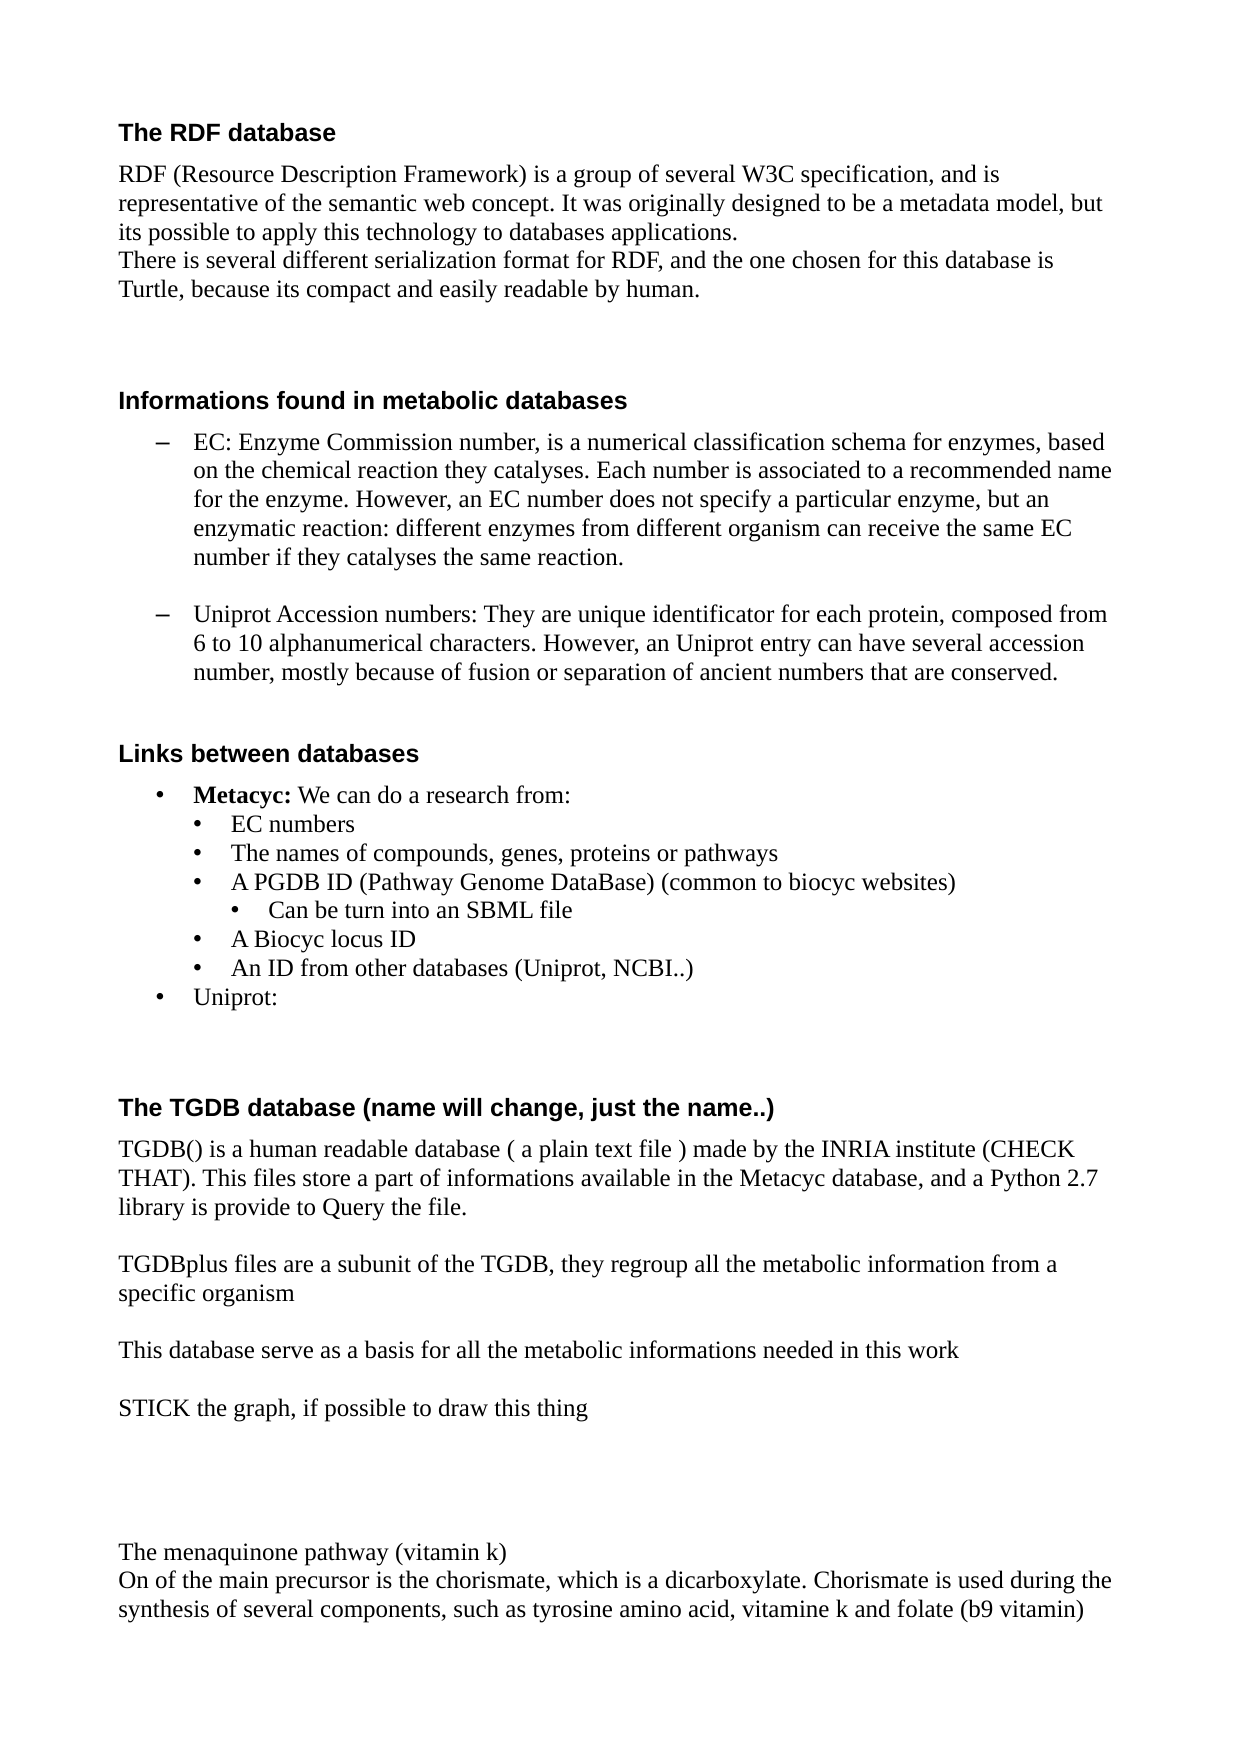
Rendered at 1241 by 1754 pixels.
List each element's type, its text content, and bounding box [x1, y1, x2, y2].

list A PGDB ID (Pathway Genome DataBase) (common to biocyc websites) [193, 867, 1122, 896]
text TGDBplus files are a subunit of the TGDB, they regroup all the metabolic information from a specific organism [118, 1249, 1122, 1307]
subtitle Links between databases [118, 739, 1122, 768]
list Uniprot: [156, 982, 1122, 1011]
text This database serve as a basis for all the metabolic informations needed in this work [118, 1336, 1122, 1364]
list A Biocyc locus ID [193, 924, 1122, 953]
list Metacyc: We can do a research from: [156, 781, 1122, 809]
text The menaquinone pathway (vitamin k) [118, 1537, 1122, 1566]
text STICK the graph, if possible to draw this thing [118, 1393, 1122, 1422]
text TGDB() is a human readable database ( a plain text file ) made by the INRIA institute (CHECK THAT). This files store a part of informations available in the Metacyc database, and a Python 2.7 library is provide to Query the file. [118, 1134, 1122, 1221]
subtitle The TGDB database (name will change, just the name..) [118, 1093, 1122, 1122]
text On of the main precursor is the chorismate, which is a dicarboxylate. Chorismate is used during the synthesis of several components, such as tyrosine amino acid, vitamine k and folate (b9 vitamin) [118, 1566, 1122, 1623]
subtitle The RDF database [118, 118, 1122, 147]
text There is several different serialization format for RDF, and the one chosen for this database is Turtle, because its compact and easily readable by human. [118, 246, 1122, 303]
list EC: Enzyme Commission number, is a numerical classification schema for enzymes, based on the chemical reaction they catalyses. Each number is associated to a recommended name for the enzyme. However, an EC number does not specify a particular enzyme, but an enzymatic reaction: different enzymes from different organism can receive the same EC number if they catalyses the same reaction. [156, 427, 1122, 571]
list Can be turn into an SBML file [231, 896, 1122, 924]
subtitle Informations found in metabolic databases [118, 386, 1122, 414]
list EC numbers [193, 809, 1122, 838]
text RDF (Resource Description Framework) is a group of several W3C specification, and is representative of the semantic web concept. It was originally designed to be a metadata model, but its possible to apply this technology to databases applications. [118, 159, 1122, 246]
list An ID from other databases (Uniprot, NCBI..) [193, 953, 1122, 982]
list Uniprot Accession numbers: They are unique identificator for each protein, composed from 6 to 10 alphanumerical characters. However, an Uniprot entry can have several accession number, mostly because of fusion or separation of ancient numbers that are conserved. [156, 599, 1122, 686]
list The names of compounds, genes, proteins or pathways [193, 838, 1122, 867]
